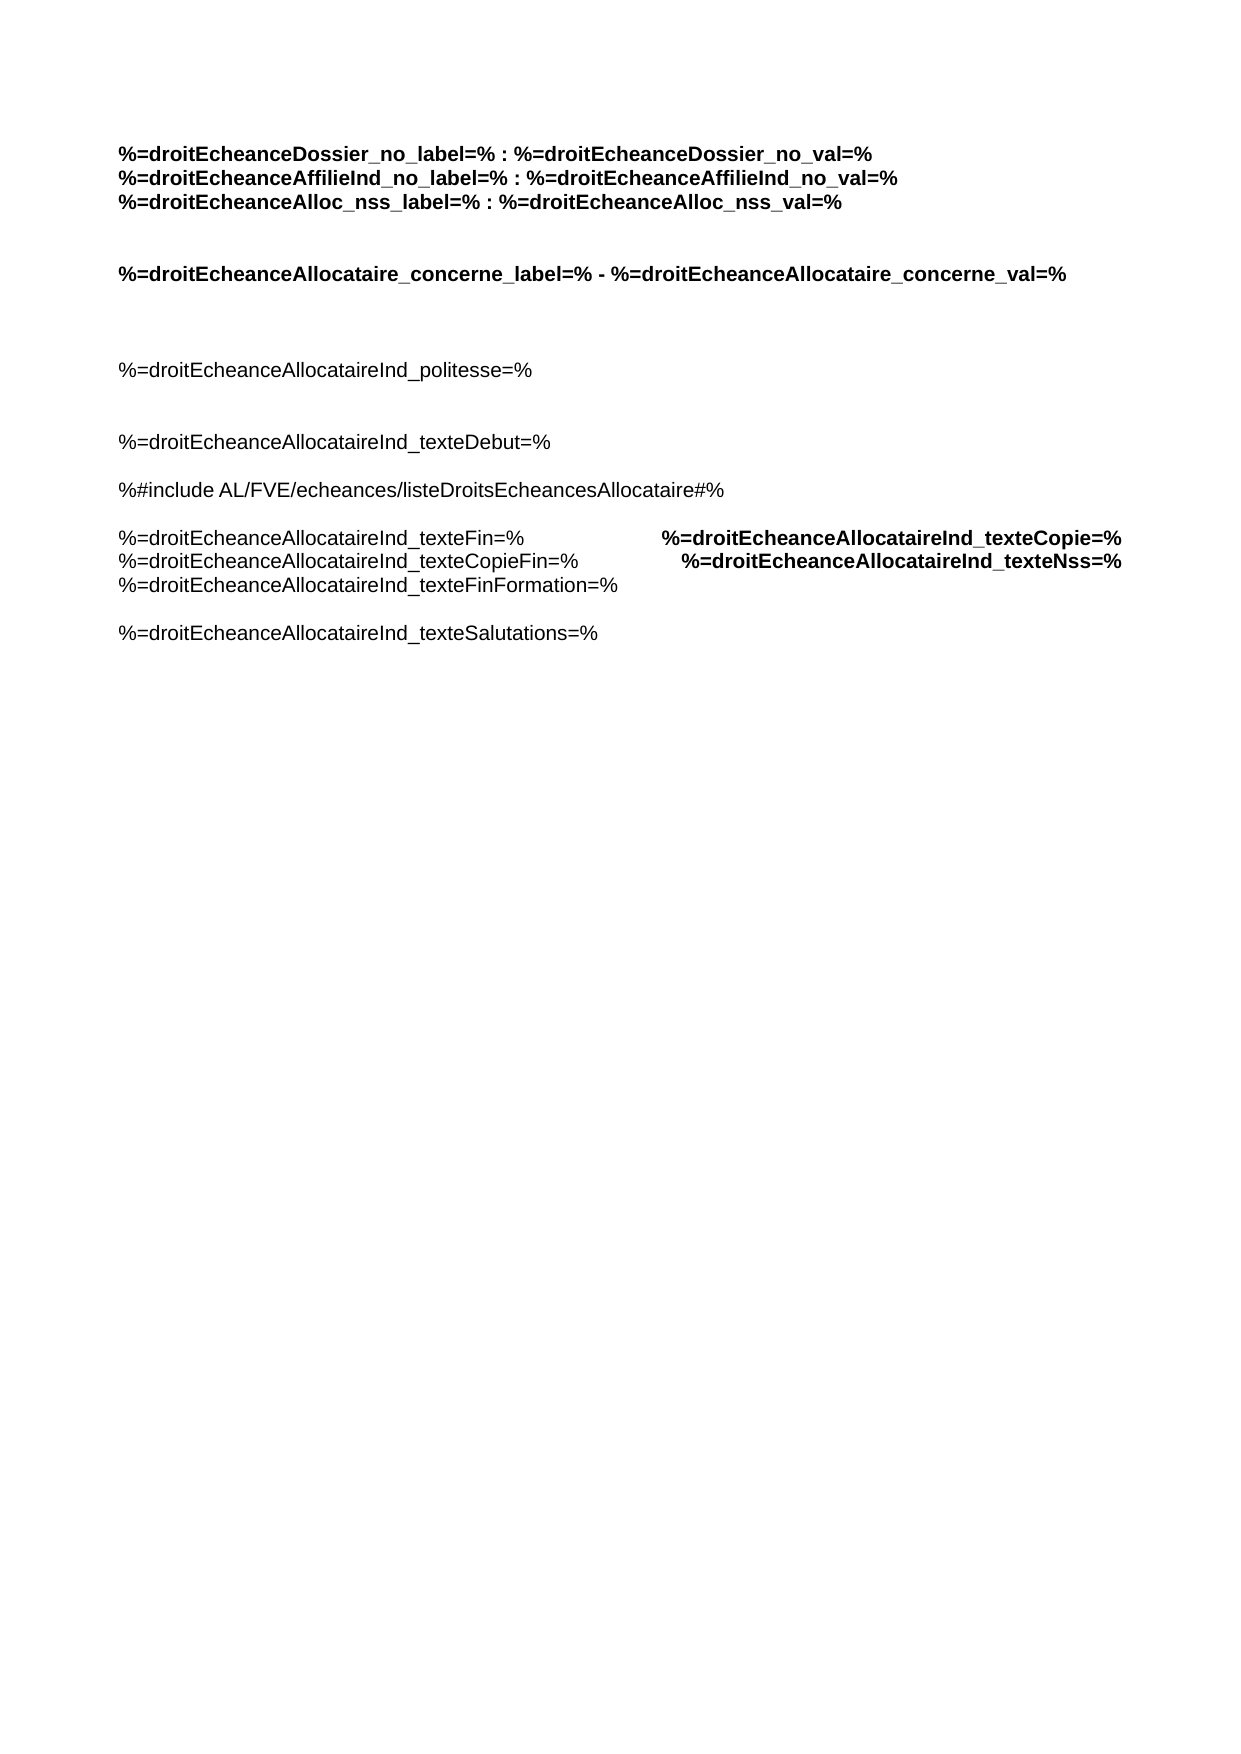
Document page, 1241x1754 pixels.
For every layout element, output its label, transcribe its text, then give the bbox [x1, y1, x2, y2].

text %=droitEcheanceAllocataireInd_texteDebut=% [118, 429, 1122, 453]
text %=droitEcheanceAllocataire_concerne_label=% - %=droitEcheanceAllocataire_concerne_val=% [118, 262, 1122, 286]
text %=droitEcheanceAllocataireInd_texteSalutations=% [118, 621, 1122, 645]
text %=droitEcheanceAffilieInd_no_label=% : %=droitEcheanceAffilieInd_no_val=% [118, 166, 1122, 190]
text %=droitEcheanceAlloc_nss_label=% : %=droitEcheanceAlloc_nss_val=% [118, 190, 1122, 214]
text %=droitEcheanceAllocataireInd_texteFin=% %=droitEcheanceAllocataireInd_texteCopie=% %=droitEcheanceAllocataireInd_texteCopieFin=% %=droitEcheanceAllocataireInd_texteNss=% %=droitEcheanceAllocataireInd_texteFinFormation=% [118, 525, 1122, 597]
text %=droitEcheanceAllocataireInd_politesse=% [118, 358, 1122, 382]
text %#include AL/FVE/echeances/listeDroitsEcheancesAllocataire#% [118, 477, 1122, 501]
text %=droitEcheanceDossier_no_label=% : %=droitEcheanceDossier_no_val=% [118, 142, 1122, 166]
